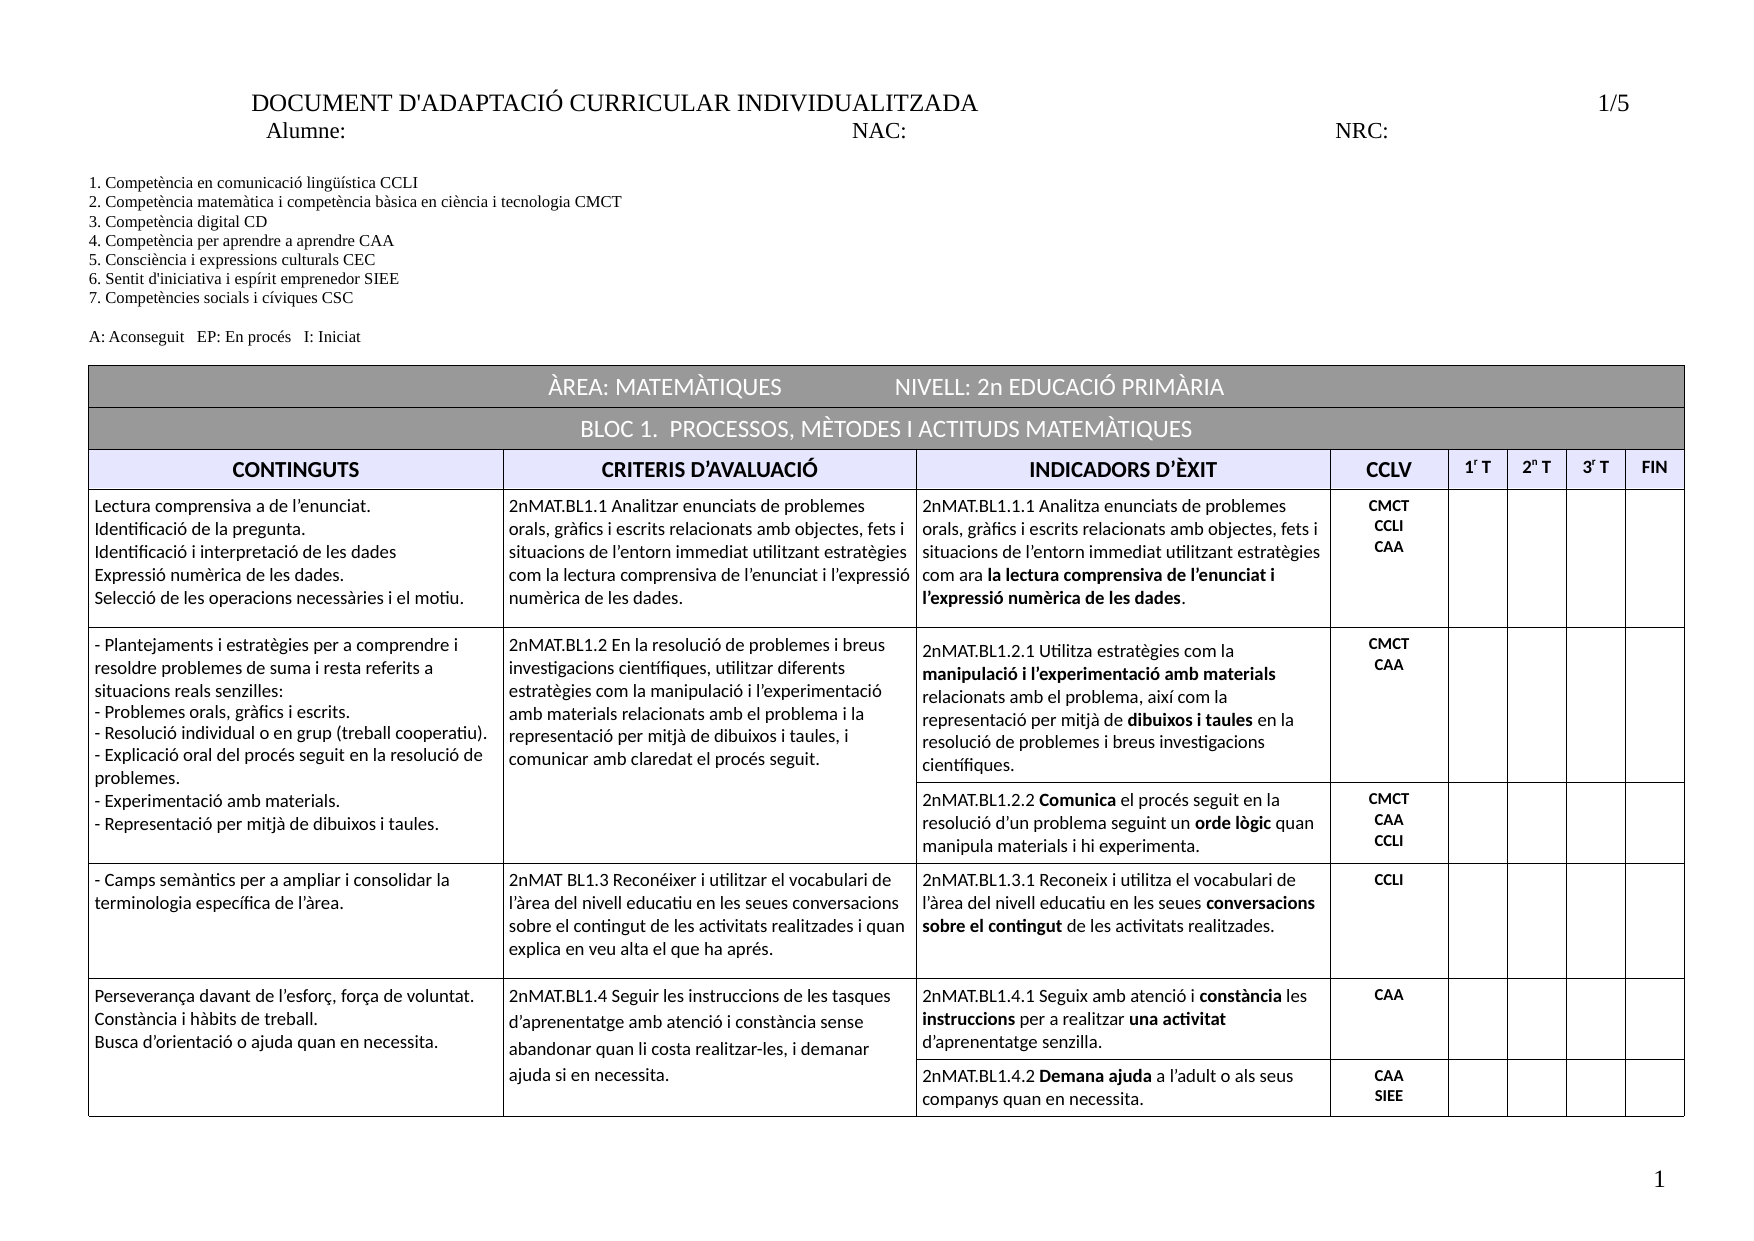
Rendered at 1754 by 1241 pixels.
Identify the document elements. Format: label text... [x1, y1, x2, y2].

table_cell [1449, 628, 1507, 782]
text 2. Competència matemàtica i competència bàsica en ciència i tecnologia CMCT [88, 192, 1665, 211]
table_cell [1449, 864, 1507, 978]
table_cell 2nMAT.BL1.2.2 Comunica el procés seguit en la resolució d’un problema seguint un orde lògic quan manipula materials i hi experimenta. [917, 783, 1330, 862]
table_cell [1626, 490, 1684, 627]
table_cell 2nMAT.BL1.4.1 Seguix amb atenció i constància les instruccions per a realitzar una activitat d’aprenentatge senzilla. [917, 979, 1330, 1058]
table_cell [1626, 864, 1684, 978]
table_cell [1567, 783, 1625, 862]
table_cell - Camps semàntics per a ampliar i consolidar la terminologia específica de l’àrea. [89, 864, 503, 978]
table_cell [1508, 1060, 1566, 1116]
table_cell CAA [1331, 979, 1448, 1058]
table_cell CCLV [1331, 450, 1448, 488]
table_cell CMCT CCLI CAA [1331, 490, 1448, 627]
table_cell [1508, 864, 1566, 978]
table_cell [1626, 1060, 1684, 1116]
table_cell CCLI [1331, 864, 1448, 978]
table_header ÀREA: MATEMÀTIQUES NIVELL: 2n EDUCACIÓ PRIMÀRIA [89, 366, 1684, 407]
table_cell 2nMAT.BL1.2 En la resolució de problemes i breus investigacions científiques, utilitzar diferents estratègies com la manipulació i l’experimentació amb materials relacionats amb el problema i la representació per mitjà de dibuixos i taules, i comunicar amb claredat el procés seguit. [504, 628, 916, 862]
table_cell [1567, 979, 1625, 1058]
text 7. Competències socials i cíviques CSC [88, 288, 1665, 307]
text 6. Sentit d'iniciativa i espírit emprenedor SIEE [88, 269, 1665, 288]
table_cell [1567, 490, 1625, 627]
table_cell 2nMAT.BL1.1 Analitzar enunciats de problemes orals, gràfics i escrits relacionats amb objectes, fets i situacions de l’entorn immediat utilitzant estratègies com la lectura comprensiva de l’enunciat i l’expressió numèrica de les dades. [504, 490, 916, 627]
table_cell Perseverança davant de l’esforç, força de voluntat. Constància i hàbits de treball. Busca d’orientació o ajuda quan en necessita. [89, 979, 503, 1116]
table_cell [1449, 979, 1507, 1058]
table_cell Lectura comprensiva a de l’enunciat. Identificació de la pregunta. Identificació i interpretació de les dades Expressió numèrica de les dades. Selecció de les operacions necessàries i el motiu. [89, 490, 503, 627]
text 5. Consciència i expressions culturals CEC [88, 250, 1665, 269]
table_cell [1508, 979, 1566, 1058]
table_cell [1567, 628, 1625, 782]
table_cell [1449, 1060, 1507, 1116]
table_cell [1508, 490, 1566, 627]
table_cell [1449, 783, 1507, 862]
table_cell CMCT CAA CCLI [1331, 783, 1448, 862]
table_cell 1r T [1449, 450, 1507, 488]
text 4. Competència per aprendre a aprendre CAA [88, 231, 1665, 250]
table_cell CONTINGUTS [89, 450, 503, 488]
table_cell [1626, 783, 1684, 862]
table_cell CRITERIS D’AVALUACIÓ [504, 450, 916, 488]
table_cell [1508, 783, 1566, 862]
table_cell [1508, 628, 1566, 782]
table_cell 2nMAT.BL1.1.1 Analitza enunciats de problemes orals, gràfics i escrits relacionats amb objectes, fets i situacions de l’entorn immediat utilitzant estratègies com ara la lectura comprensiva de l’enunciat i l’expressió numèrica de les dades. [917, 490, 1330, 627]
table_cell 2n T [1508, 450, 1566, 488]
table_cell FIN [1626, 450, 1684, 488]
table_cell [1626, 628, 1684, 782]
table_cell 2nMAT BL1.3 Reconéixer i utilitzar el vocabulari de l’àrea del nivell educatiu en les seues conversacions sobre el contingut de les activitats realitzades i quan explica en veu alta el que ha aprés. [504, 864, 916, 978]
text 3. Competència digital CD [88, 211, 1665, 231]
table_cell 2nMAT.BL1.4.2 Demana ajuda a l’adult o als seus companys quan en necessita. [917, 1060, 1330, 1116]
table_cell [1449, 490, 1507, 627]
text 1. Competència en comunicació lingüística CCLI [88, 173, 1665, 192]
table_cell BLOC 1. PROCESSOS, MÈTODES I ACTITUDS MATEMÀTIQUES [89, 408, 1684, 449]
text A: Aconseguit EP: En procés I: Iniciat [88, 326, 1665, 346]
table_cell INDICADORS D’ÈXIT [917, 450, 1330, 488]
table_cell [1567, 864, 1625, 978]
table_cell 2nMAT.BL1.2.1 Utilitza estratègies com la manipulació i l’experimentació amb materials relacionats amb el problema, així com la representació per mitjà de dibuixos i taules en la resolució de problemes i breus investigacions científiques. [917, 628, 1330, 782]
table_cell [1567, 1060, 1625, 1116]
table_cell CMCT CAA [1331, 628, 1448, 782]
table_cell 2nMAT.BL1.3.1 Reconeix i utilitza el vocabulari de l’àrea del nivell educatiu en les seues conversacions sobre el contingut de les activitats realitzades. [917, 864, 1330, 978]
table_cell - Plantejaments i estratègies per a comprendre i resoldre problemes de suma i resta referits a situacions reals senzilles: - Problemes orals, gràfics i escrits. - Resolució individual o en grup (treball cooperatiu). - Explicació oral del procés seguit en la resolució de problemes. - Experimentació amb materials. - Representació per mitjà de dibuixos i taules. [89, 628, 503, 862]
table_cell CAA SIEE [1331, 1060, 1448, 1116]
table_cell 2nMAT.BL1.4 Seguir les instruccions de les tasques d’aprenentatge amb atenció i constància sense abandonar quan li costa realitzar-les, i demanar ajuda si en necessita. [504, 979, 916, 1116]
table_cell 3r T [1567, 450, 1625, 488]
table_cell [1626, 979, 1684, 1058]
